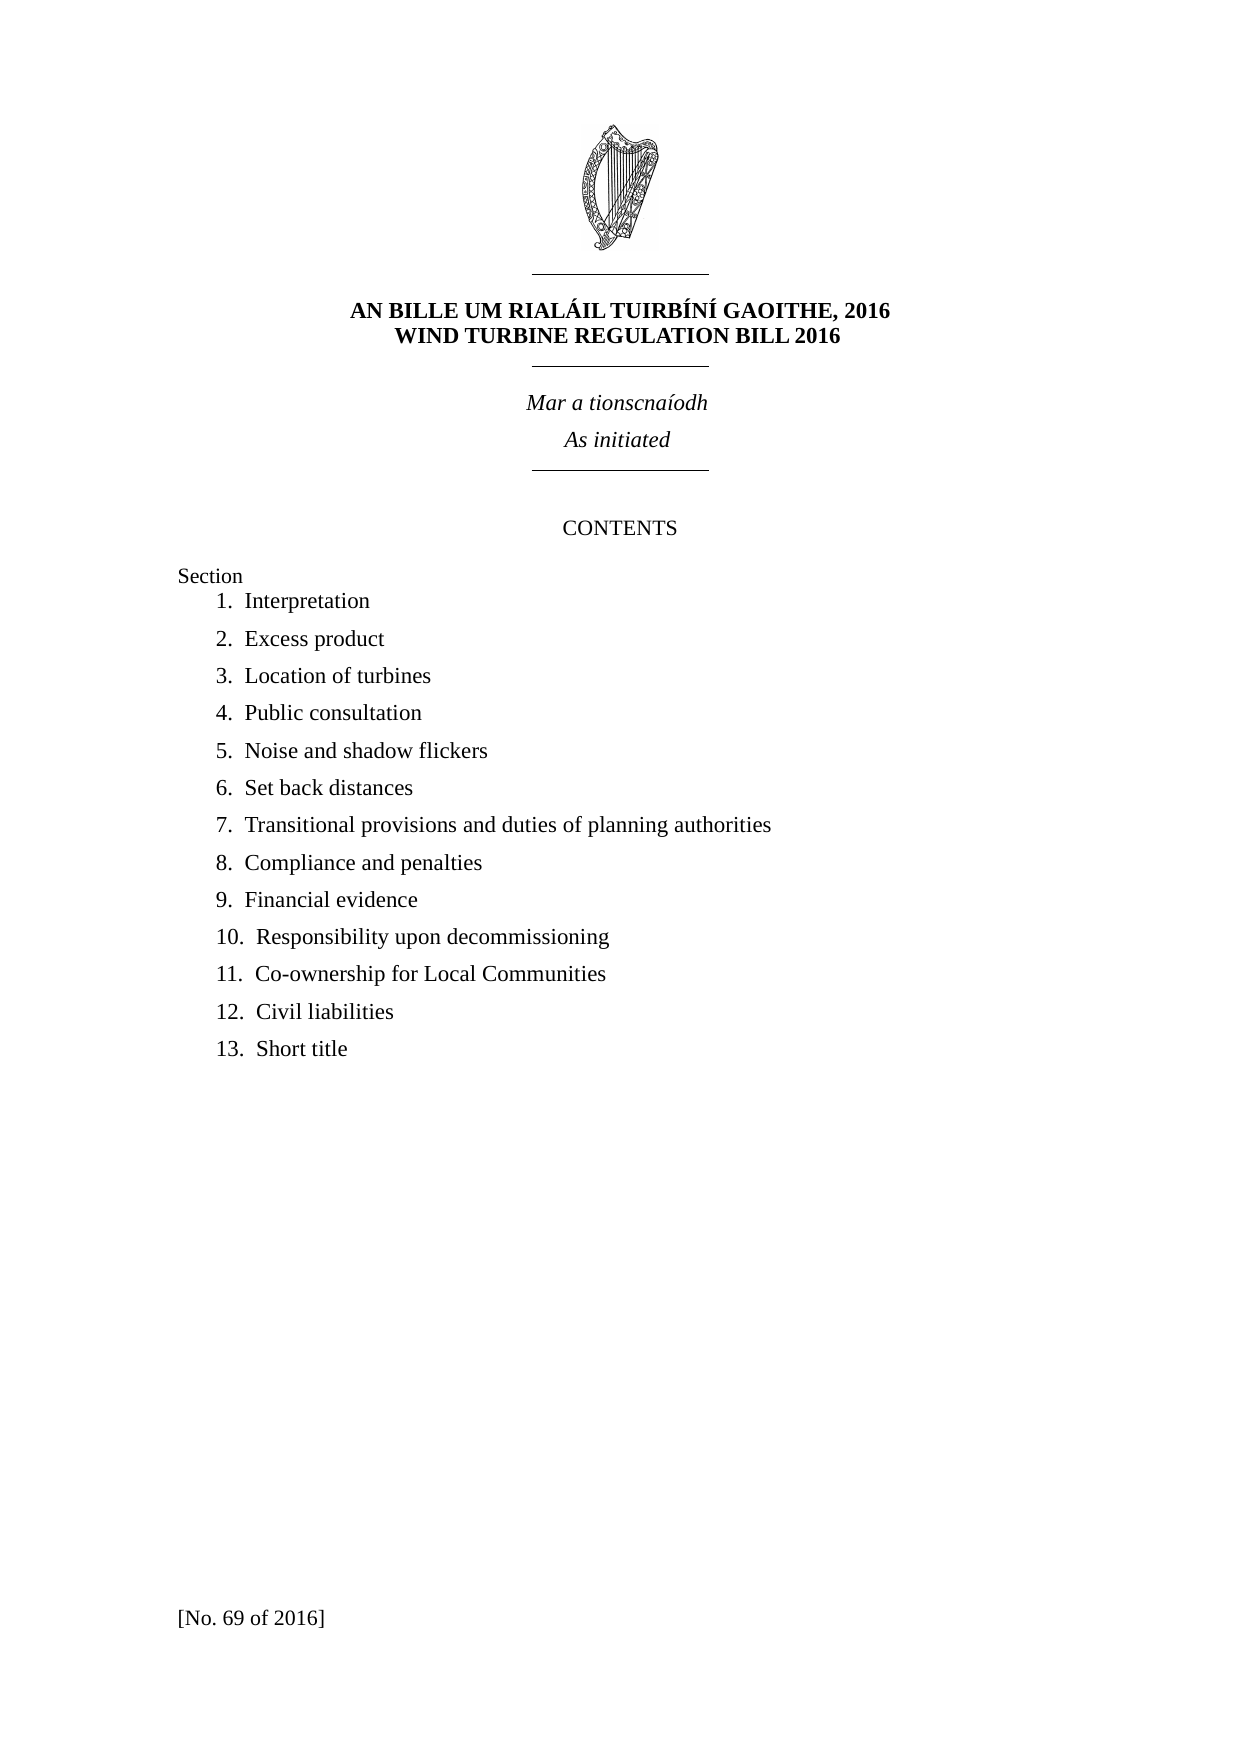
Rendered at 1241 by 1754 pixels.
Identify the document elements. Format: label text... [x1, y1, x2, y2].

text Mar a tionscnaíodh [177, 389, 1063, 415]
picture [295, 117, 945, 257]
title AN BILLE UM RIALÁIL TUIRBÍNÍ GAOITHE, 2016 [177, 297, 1063, 323]
text Section [177, 564, 1063, 588]
text 6. Set back distances [216, 775, 1063, 800]
text 7. Transitional provisions and duties of planning authorities [216, 812, 1063, 838]
text 13. Short title [216, 1036, 1063, 1061]
text 8. Compliance and penalties [216, 849, 1063, 875]
text 1. Interpretation [216, 588, 1063, 614]
text 4. Public consultation [216, 700, 1063, 726]
text As initiated [177, 427, 1063, 452]
text 3. Location of turbines [216, 663, 1063, 688]
text 11. Co-ownership for Local Communities [216, 961, 1063, 987]
text 2. Excess product [216, 626, 1063, 651]
text 10. Responsibility upon decommissioning [216, 924, 1063, 949]
text 9. Financial evidence [216, 887, 1063, 912]
text 12. Civil liabilities [216, 998, 1063, 1024]
text 5. Noise and shadow flickers [216, 737, 1063, 763]
text CONTENTS [177, 516, 1063, 540]
title Wind Turbine Regulation Bill 2016 [177, 323, 1063, 348]
